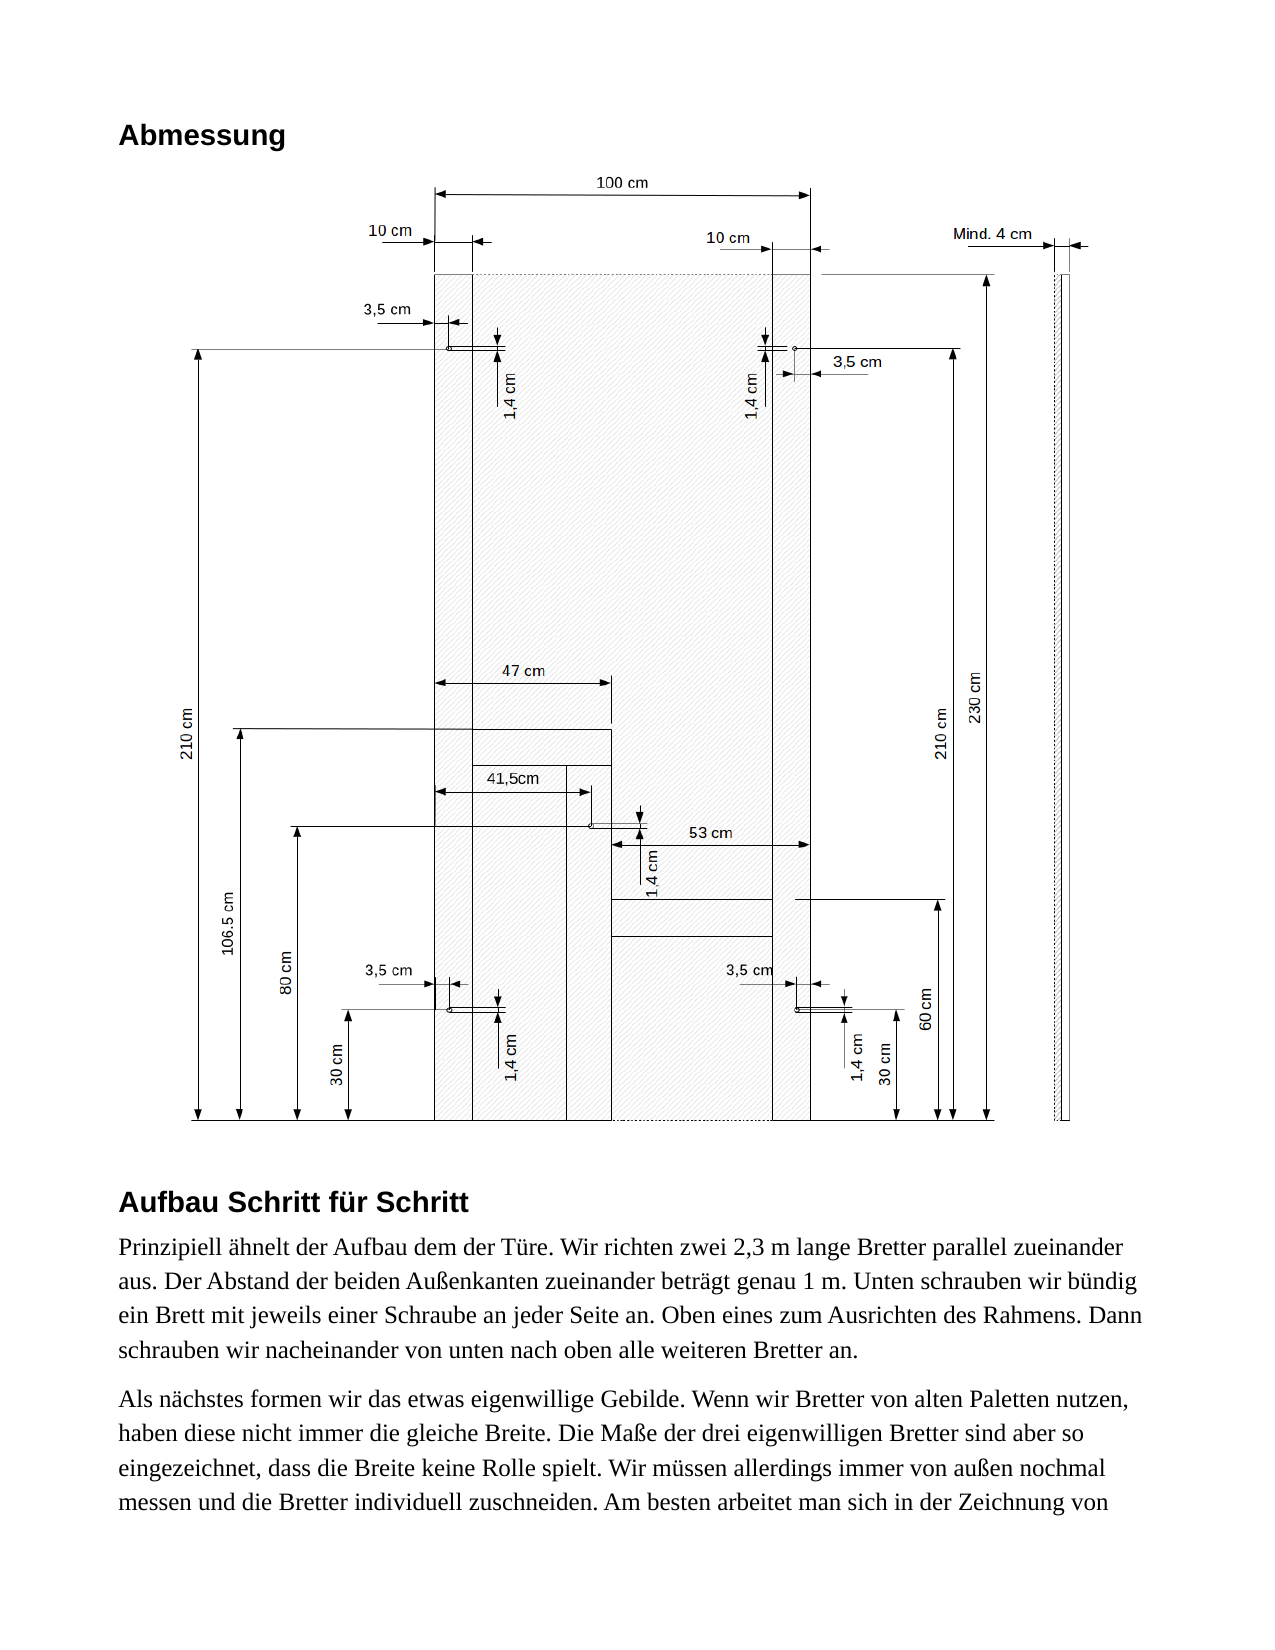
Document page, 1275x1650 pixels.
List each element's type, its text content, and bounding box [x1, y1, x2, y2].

subtitle Abmessung [118, 118, 1157, 152]
picture [165, 164, 1110, 1142]
text Als nächstes formen wir das etwas eigenwillige Gebilde. Wenn wir Bretter von alten Paletten nutzen, haben diese nicht immer die gleiche Breite. Die Maße der drei eigenwilligen Bretter sind aber so eingezeichnet, dass die Breite keine Rolle spielt. Wir müssen allerdings immer von außen nochmal messen und die Bretter individuell zuschneiden. Am besten arbeitet man sich in der Zeichnung von [118, 1384, 1157, 1516]
text Prinzipiell ähnelt der Aufbau dem der Türe. Wir richten zwei 2,3 m lange Bretter parallel zueinander aus. Der Abstand der beiden Außenkanten zueinander beträgt genau 1 m. Unten schrauben wir bündig ein Brett mit jeweils einer Schraube an jeder Seite an. Oben eines zum Ausrichten des Rahmens. Dann schrauben wir nacheinander von unten nach oben alle weiteren Bretter an. [118, 1232, 1157, 1364]
subtitle Aufbau Schritt für Schritt [118, 1185, 1157, 1219]
